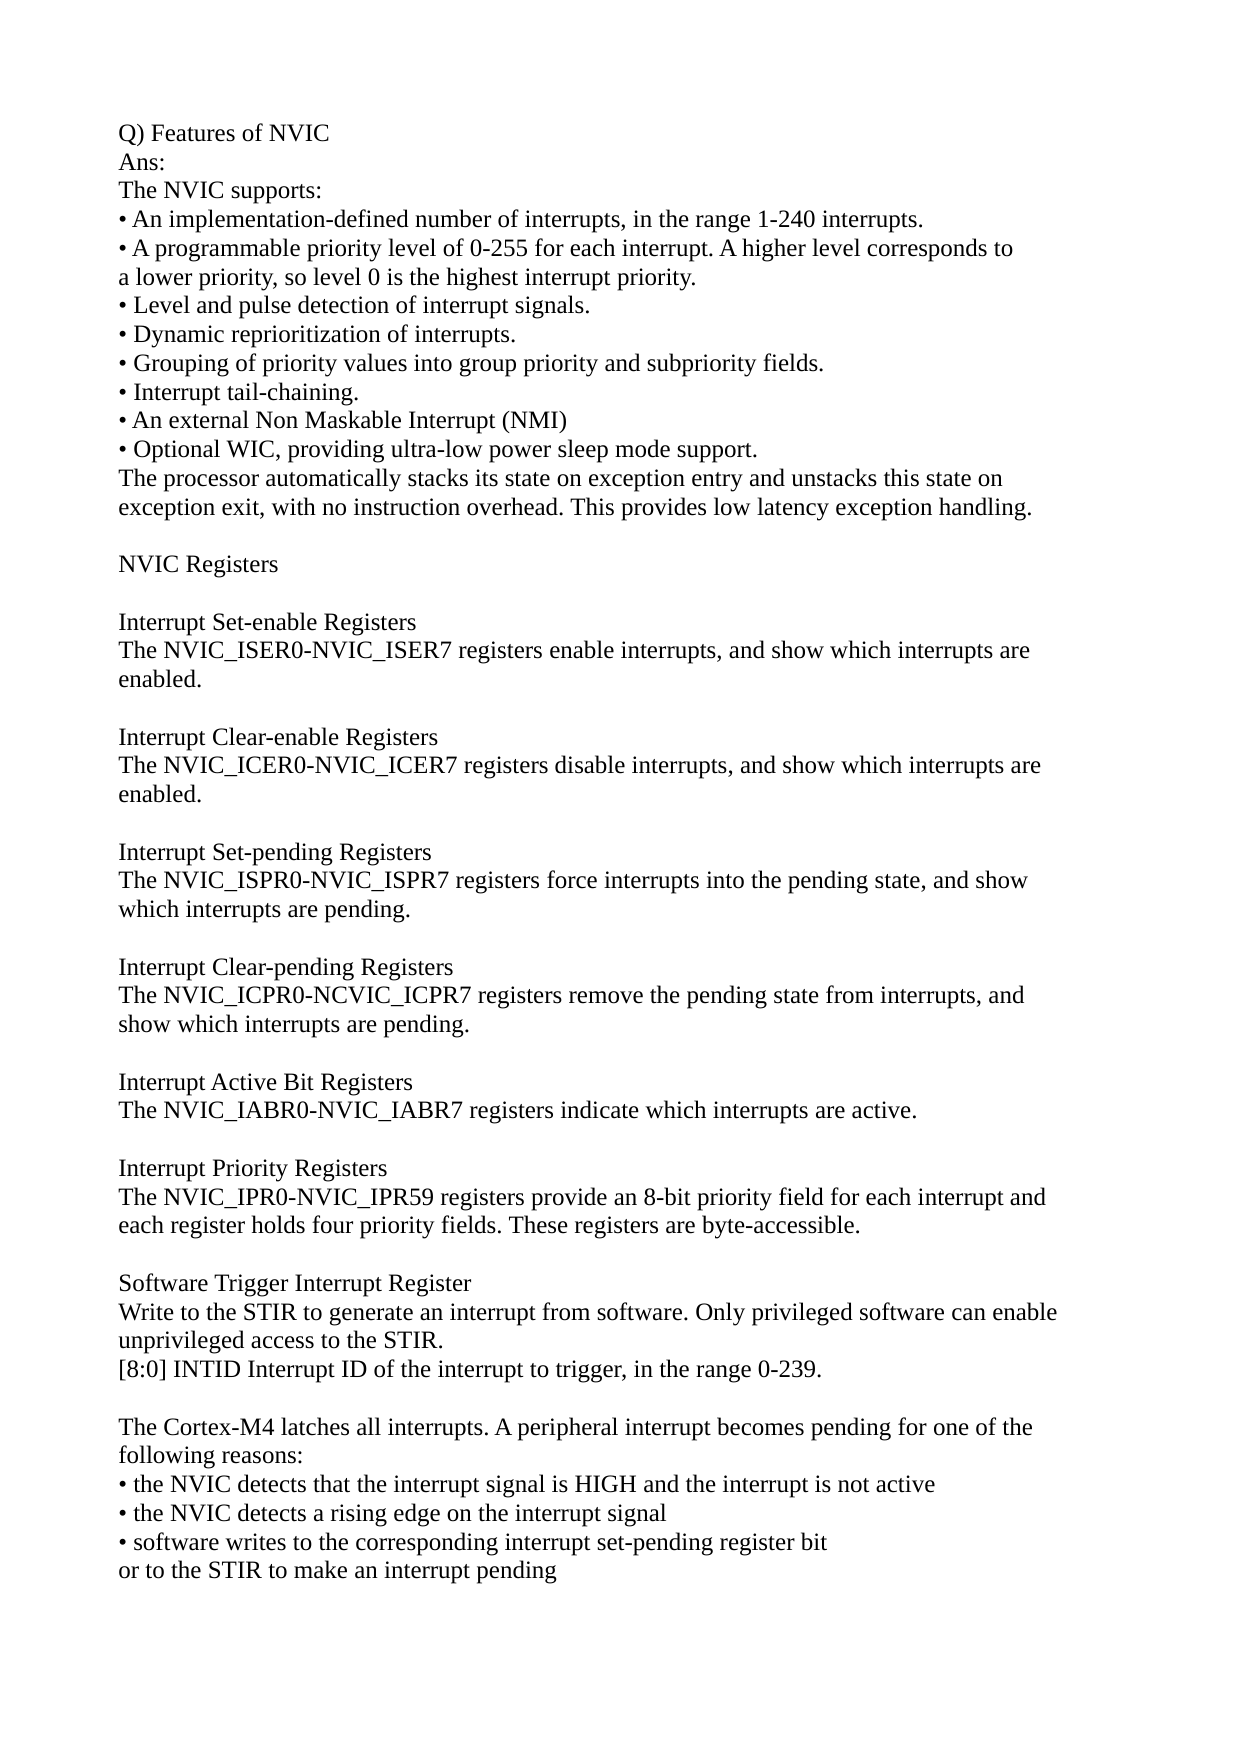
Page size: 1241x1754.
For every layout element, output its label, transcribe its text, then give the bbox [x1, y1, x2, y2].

text The NVIC_ICER0-NVIC_ICER7 registers disable interrupts, and show which interrupts are [118, 751, 1122, 779]
text The NVIC_IABR0-NVIC_IABR7 registers indicate which interrupts are active. [118, 1096, 1122, 1124]
text following reasons: [118, 1441, 1122, 1469]
text or to the STIR to make an interrupt pending [118, 1556, 1122, 1584]
text Interrupt Set-pending Registers [118, 837, 1122, 866]
text exception exit, with no instruction overhead. This provides low latency exception handling. [118, 492, 1122, 521]
text • software writes to the corresponding interrupt set-pending register bit [118, 1527, 1122, 1556]
text Interrupt Priority Registers [118, 1153, 1122, 1182]
text a lower priority, so level 0 is the highest interrupt priority. [118, 262, 1122, 291]
text Interrupt Clear-enable Registers [118, 722, 1122, 751]
text NVIC Registers [118, 549, 1122, 578]
text • the NVIC detects a rising edge on the interrupt signal [118, 1498, 1122, 1527]
text • the NVIC detects that the interrupt signal is HIGH and the interrupt is not active [118, 1469, 1122, 1498]
text • An implementation-defined number of interrupts, in the range 1-240 interrupts. [118, 204, 1122, 233]
text • Level and pulse detection of interrupt signals. [118, 291, 1122, 319]
text • An external Non Maskable Interrupt (NMI) [118, 406, 1122, 434]
text The NVIC_ICPR0-NCVIC_ICPR7 registers remove the pending state from interrupts, and [118, 981, 1122, 1009]
text enabled. [118, 664, 1122, 693]
text The NVIC_IPR0-NVIC_IPR59 registers provide an 8-bit priority field for each interrupt and [118, 1182, 1122, 1211]
text The NVIC_ISPR0-NVIC_ISPR7 registers force interrupts into the pending state, and show [118, 866, 1122, 894]
text show which interrupts are pending. [118, 1009, 1122, 1038]
text which interrupts are pending. [118, 894, 1122, 923]
text The NVIC_ISER0-NVIC_ISER7 registers enable interrupts, and show which interrupts are [118, 636, 1122, 664]
text Ans: [118, 147, 1122, 176]
text Interrupt Active Bit Registers [118, 1067, 1122, 1096]
text • Grouping of priority values into group priority and subpriority fields. [118, 348, 1122, 377]
text The Cortex-M4 latches all interrupts. A peripheral interrupt becomes pending for one of the [118, 1412, 1122, 1441]
text Software Trigger Interrupt Register [118, 1268, 1122, 1297]
text Interrupt Clear-pending Registers [118, 952, 1122, 981]
text • Dynamic reprioritization of interrupts. [118, 319, 1122, 348]
text enabled. [118, 779, 1122, 808]
text Q) Features of NVIC [118, 118, 1122, 147]
text Write to the STIR to generate an interrupt from software. Only privileged software can enable unprivileged access to the STIR. [118, 1297, 1122, 1354]
text each register holds four priority fields. These registers are byte-accessible. [118, 1211, 1122, 1239]
text [8:0] INTID Interrupt ID of the interrupt to trigger, in the range 0-239. [118, 1354, 1122, 1383]
text • Optional WIC, providing ultra-low power sleep mode support. [118, 434, 1122, 463]
text Interrupt Set-enable Registers [118, 607, 1122, 636]
text The processor automatically stacks its state on exception entry and unstacks this state on [118, 463, 1122, 492]
text • Interrupt tail-chaining. [118, 377, 1122, 406]
text The NVIC supports: [118, 176, 1122, 204]
text • A programmable priority level of 0-255 for each interrupt. A higher level corresponds to [118, 233, 1122, 262]
